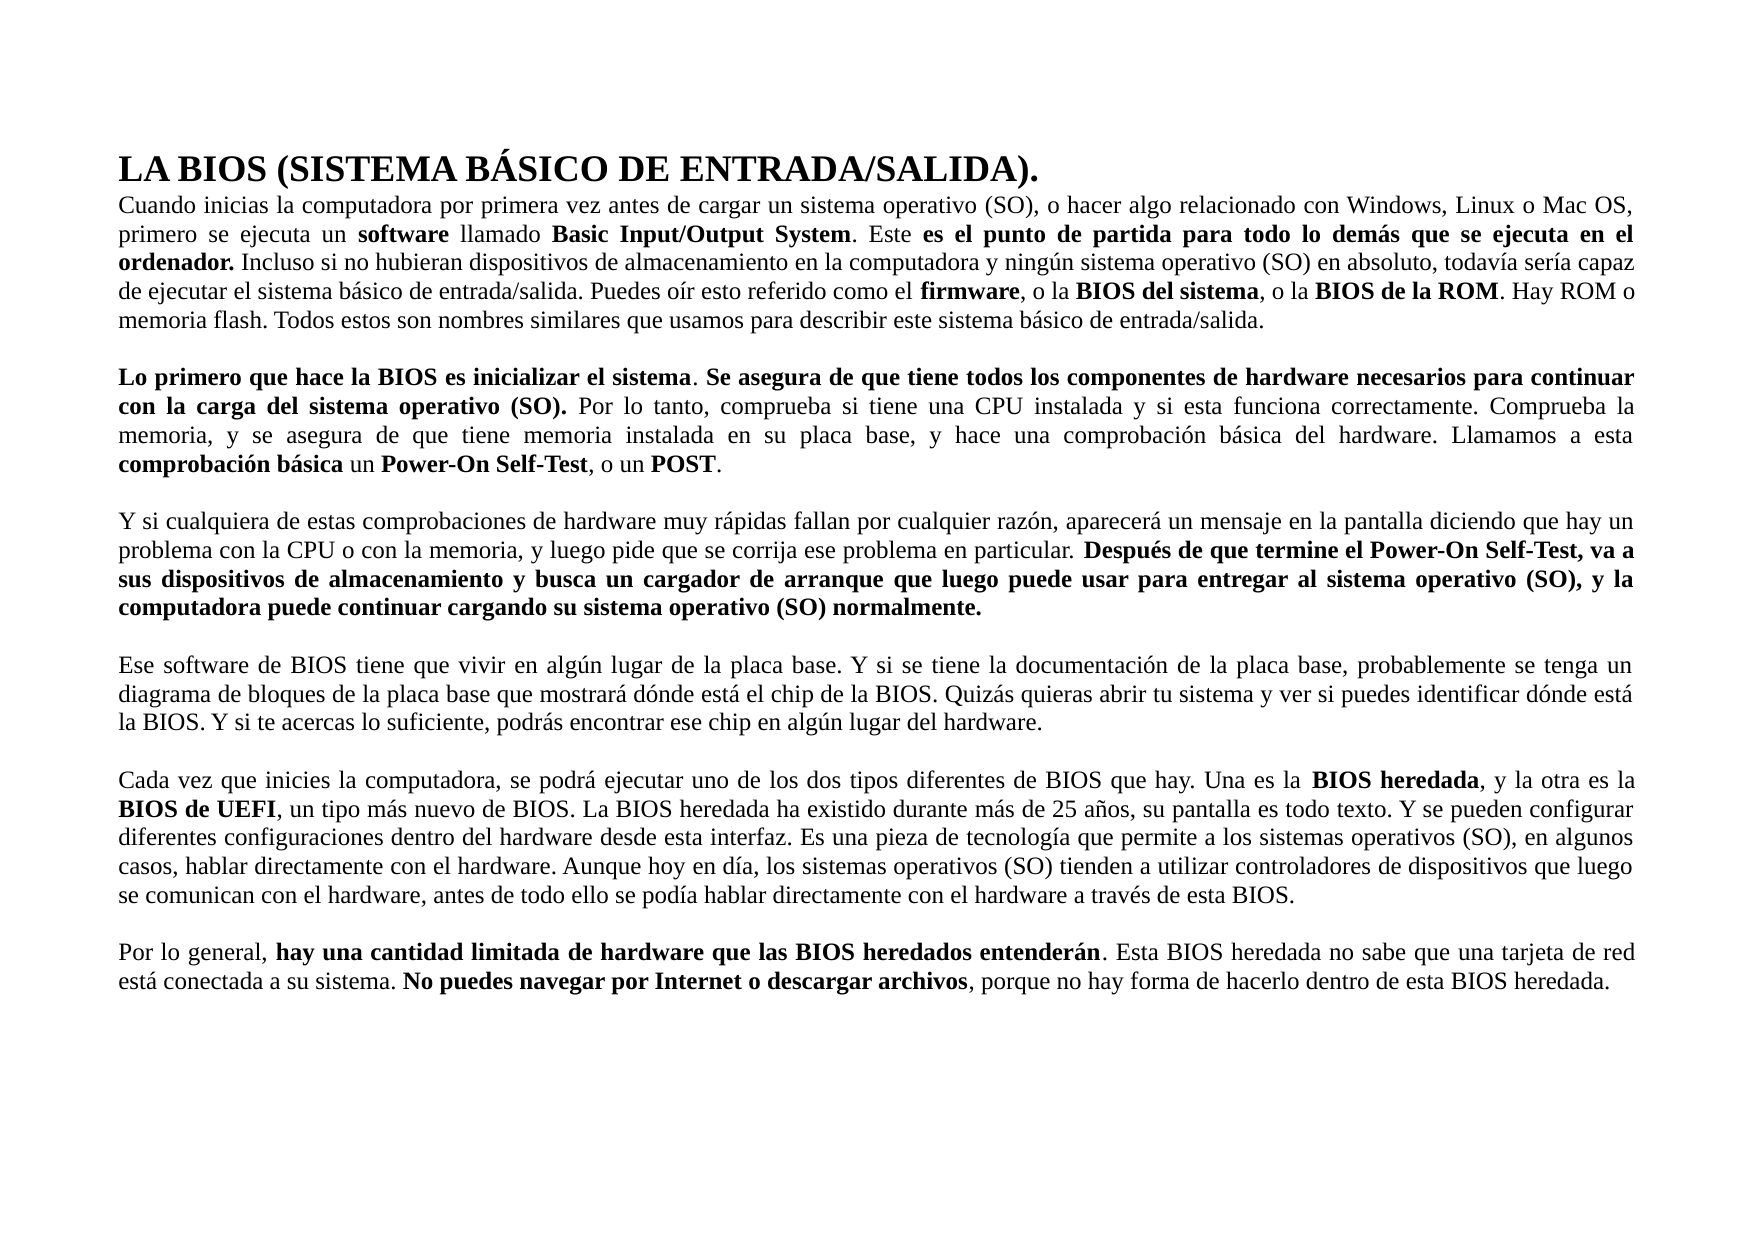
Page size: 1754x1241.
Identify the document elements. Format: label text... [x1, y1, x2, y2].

text LA BIOS (SISTEMA BÁSICO DE ENTRADA/SALIDA). [118, 147, 1636, 190]
text Por lo general, hay una cantidad limitada de hardware que las BIOS heredados entenderán. Esta BIOS heredada no sabe que una tarjeta de red está conectada a su sistema. No puedes navegar por Internet o descargar archivos, porque no hay forma de hacerlo dentro de esta BIOS heredada. [118, 937, 1636, 995]
text Y si cualquiera de estas comprobaciones de hardware muy rápidas fallan por cualquier razón, aparecerá un mensaje en la pantalla diciendo que hay un problema con la CPU o con la memoria, y luego pide que se corrija ese problema en particular. Después de que termine el Power-On Self-Test, va a sus dispositivos de almacenamiento y busca un cargador de arranque que luego puede usar para entregar al sistema operativo (SO), y la computadora puede continuar cargando su sistema operativo (SO) normalmente. [118, 506, 1636, 621]
text Cuando inicias la computadora por primera vez antes de cargar un sistema operativo (SO), o hacer algo relacionado con Windows, Linux o Mac OS, primero se ejecuta un software llamado Basic Input/Output System. Este es el punto de partida para todo lo demás que se ejecuta en el ordenador. Incluso si no hubieran dispositivos de almacenamiento en la computadora y ningún sistema operativo (SO) en absoluto, todavía sería capaz de ejecutar el sistema básico de entrada/salida. Puedes oír esto referido como el firmware, o la BIOS del sistema, o la BIOS de la ROM. Hay ROM o memoria flash. Todos estos son nombres similares que usamos para describir este sistema básico de entrada/salida. [118, 190, 1636, 334]
text Lo primero que hace la BIOS es inicializar el sistema. Se asegura de que tiene todos los componentes de hardware necesarios para continuar con la carga del sistema operativo (SO). Por lo tanto, comprueba si tiene una CPU instalada y si esta funciona correctamente. Comprueba la memoria, y se asegura de que tiene memoria instalada en su placa base, y hace una comprobación básica del hardware. Llamamos a esta comprobación básica un Power-On Self-Test, o un POST. [118, 362, 1636, 477]
text Ese software de BIOS tiene que vivir en algún lugar de la placa base. Y si se tiene la documentación de la placa base, probablemente se tenga un diagrama de bloques de la placa base que mostrará dónde está el chip de la BIOS. Quizás quieras abrir tu sistema y ver si puedes identificar dónde está la BIOS. Y si te acercas lo suficiente, podrás encontrar ese chip en algún lugar del hardware. [118, 650, 1636, 736]
text Cada vez que inicies la computadora, se podrá ejecutar uno de los dos tipos diferentes de BIOS que hay. Una es la BIOS heredada, y la otra es la BIOS de UEFI, un tipo más nuevo de BIOS. La BIOS heredada ha existido durante más de 25 años, su pantalla es todo texto. Y se pueden configurar diferentes configuraciones dentro del hardware desde esta interfaz. Es una pieza de tecnología que permite a los sistemas operativos (SO), en algunos casos, hablar directamente con el hardware. Aunque hoy en día, los sistemas operativos (SO) tienden a utilizar controladores de dispositivos que luego se comunican con el hardware, antes de todo ello se podía hablar directamente con el hardware a través de esta BIOS. [118, 765, 1636, 909]
